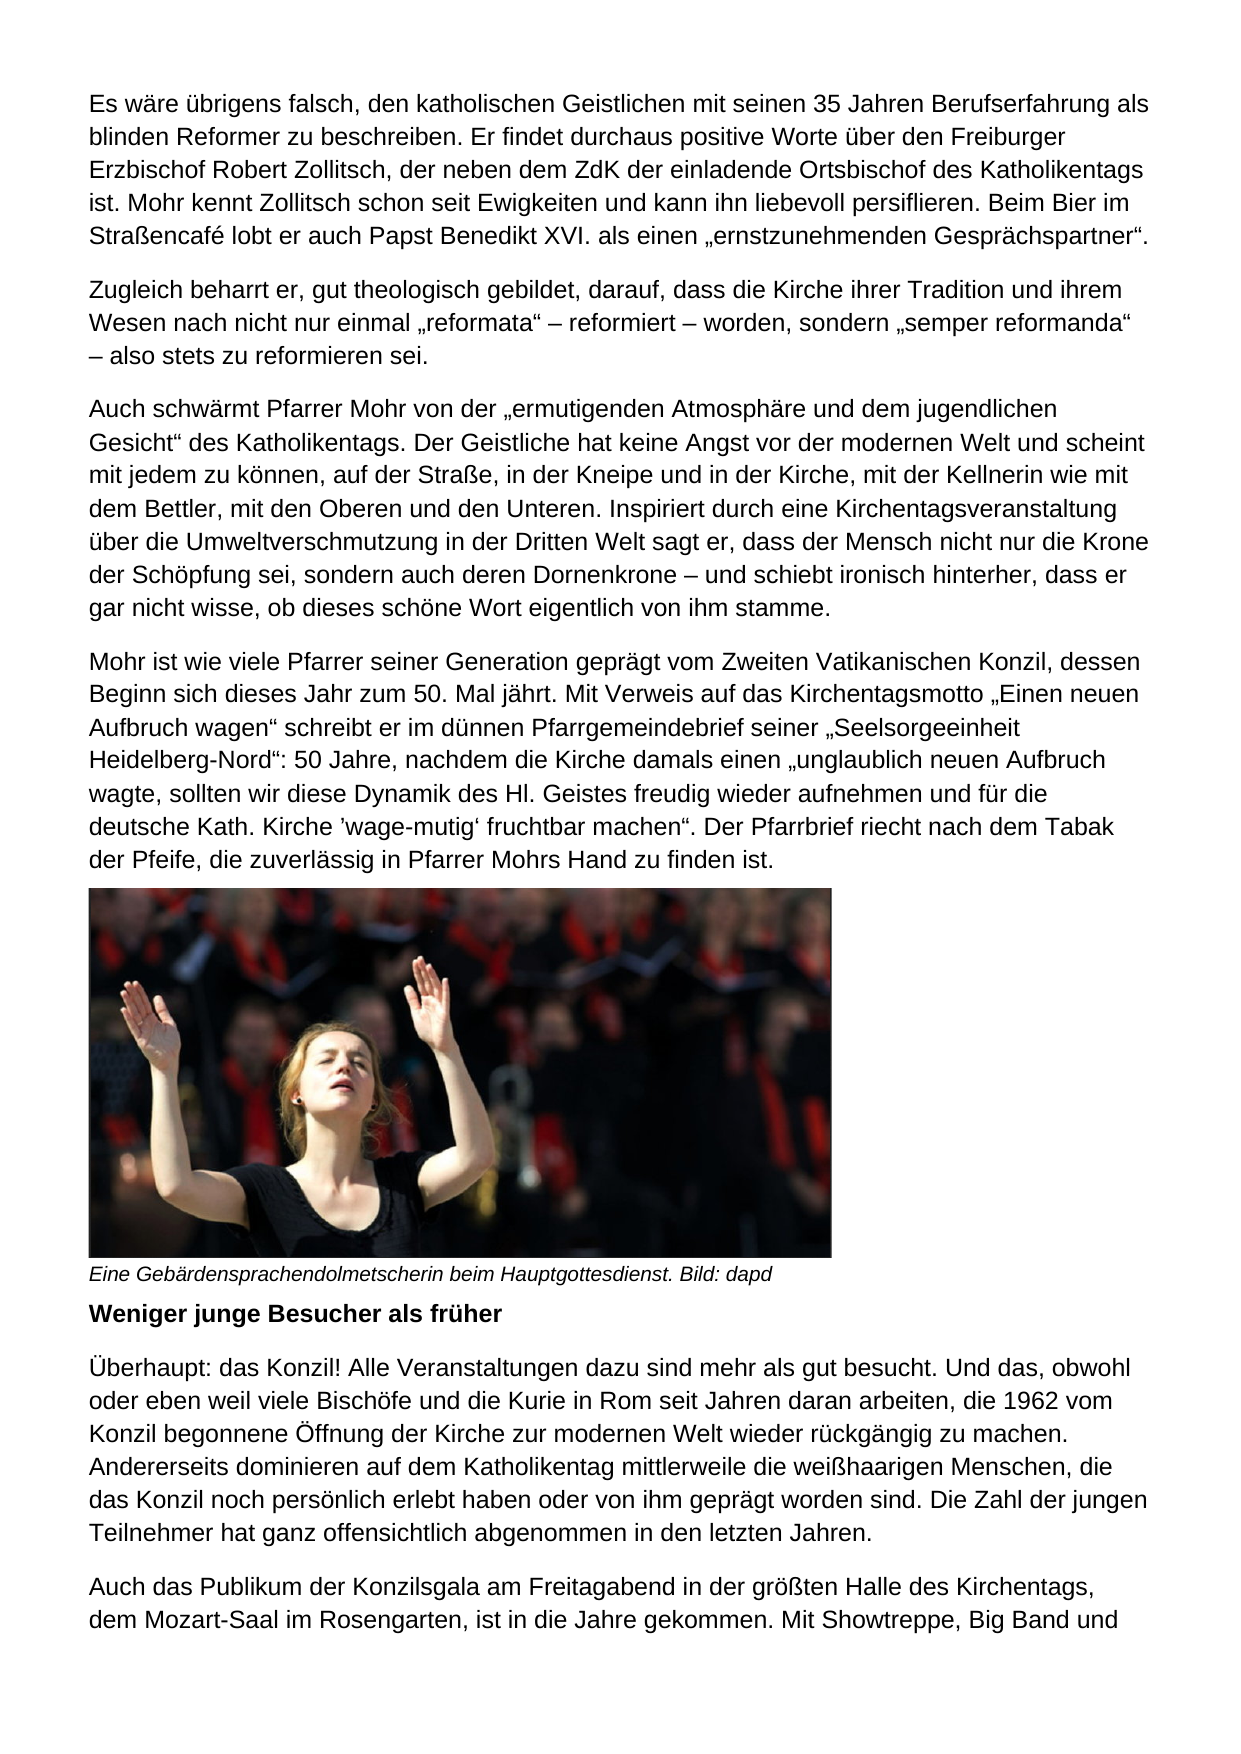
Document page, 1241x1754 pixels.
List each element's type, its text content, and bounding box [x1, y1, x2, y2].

text Auch schwärmt Pfarrer Mohr von der „ermutigenden Atmosphäre und dem jugendlichen Gesicht“ des Katholikentags. Der Geistliche hat keine Angst vor der modernen Welt und scheint mit jedem zu können, auf der Straße, in der Kneipe und in der Kirche, mit der Kellnerin wie mit dem Bettler, mit den Oberen und den Unteren. Inspiriert durch eine Kirchentagsveranstaltung über die Umweltverschmutzung in der Dritten Welt sagt er, dass der Mensch nicht nur die Krone der Schöpfung sei, sondern auch deren Dornenkrone – und schiebt ironisch hinterher, dass er gar nicht wisse, ob dieses schöne Wort eigentlich von ihm stamme. [88, 394, 1152, 621]
text Es wäre übrigens falsch, den katholischen Geistlichen mit seinen 35 Jahren Berufserfahrung als blinden Reformer zu beschreiben. Er findet durchaus positive Worte über den Freiburger Erzbischof Robert Zollitsch, der neben dem ZdK der einladende Ortsbischof des Katholikentags ist. Mohr kennt Zollitsch schon seit Ewigkeiten und kann ihn liebevoll persiflieren. Beim Bier im Straßencafé lobt er auch Papst Benedikt XVI. als einen „ernstzunehmenden Gesprächspartner“. [88, 89, 1152, 249]
text Mohr ist wie viele Pfarrer seiner Generation geprägt vom Zweiten Vatikanischen Konzil, dessen Beginn sich dieses Jahr zum 50. Mal jährt. Mit Verweis auf das Kirchentagsmotto „Einen neuen Aufbruch wagen“ schreibt er im dünnen Pfarrgemeindebrief seiner „Seelsorgeeinheit Heidelberg-Nord“: 50 Jahre, nachdem die Kirche damals einen „unglaublich neuen Aufbruch wagte, sollten wir diese Dynamik des Hl. Geistes freudig wieder aufnehmen und für die deutsche Kath. Kirche ’wage-mutig‘ fruchtbar machen“. Der Pfarrbrief riecht nach dem Tabak der Pfeife, die zuverlässig in Pfarrer Mohrs Hand zu finden ist. [88, 646, 1152, 873]
text Auch das Publikum der Konzilsgala am Freitagabend in der größten Halle des Kirchentags, dem Mozart-Saal im Rosengarten, ist in die Jahre gekommen. Mit Showtreppe, Big Band und [88, 1572, 1152, 1634]
text Überhaupt: das Konzil! Alle Veranstaltungen dazu sind mehr als gut besucht. Und das, obwohl oder eben weil viele Bischöfe und die Kurie in Rom seit Jahren daran arbeiten, die 1962 vom Konzil begonnene Öffnung der Kirche zur modernen Welt wieder rückgängig zu machen. Andererseits dominieren auf dem Katholikentag mittlerweile die weißhaarigen Menschen, die das Konzil noch persönlich erlebt haben oder von ihm geprägt worden sind. Die Zahl der jungen Teilnehmer hat ganz offensichtlich abgenommen in den letzten Jahren. [88, 1353, 1152, 1547]
text Zugleich beharrt er, gut theologisch gebildet, darauf, dass die Kirche ihrer Tradition und ihrem Wesen nach nicht nur einmal „reformata“ – reformiert – worden, sondern „semper reformanda“ – also stets zu reformieren sei. [88, 274, 1152, 369]
text Weniger junge Besucher als früher [88, 1299, 1152, 1328]
text Eine Gebärdensprachendolmetscherin beim Hauptgottesdienst. Bild: dapd [88, 1261, 1152, 1285]
